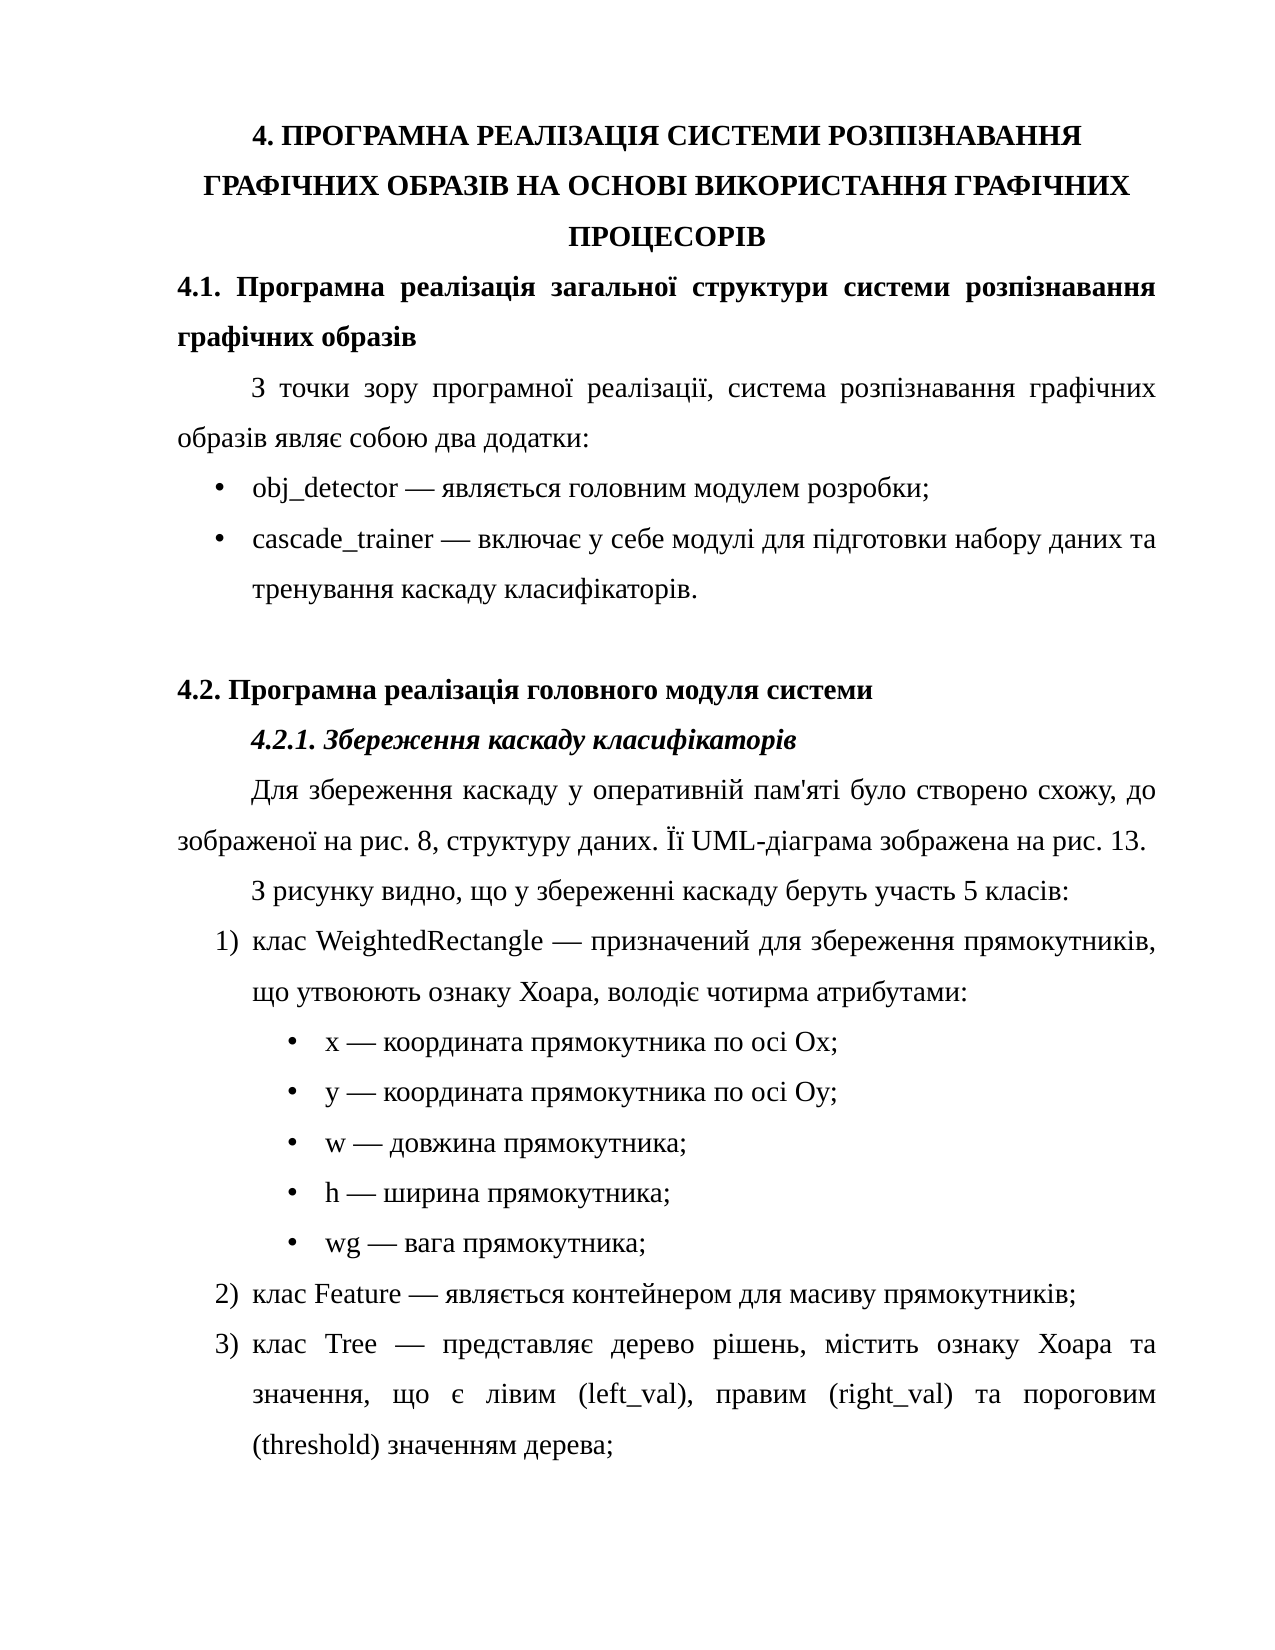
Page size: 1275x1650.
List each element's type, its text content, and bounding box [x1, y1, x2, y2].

list wg — вага прямокутника; [287, 1226, 1157, 1259]
list cascade_trainer — включає у себе модулі для підготовки набору даних та тренування каскаду класифікаторів. [214, 521, 1157, 605]
list obj_detector — являється головним модулем розробки; [214, 470, 1157, 504]
text З точки зору програмної реалізації, система розпізнавання графічних образів являє собою два додатки: [177, 370, 1157, 453]
list у — координата прямокутника по осі Оу; [287, 1074, 1157, 1108]
text 4.2. Програмна реалізація головного модуля системи [177, 672, 1157, 705]
text 4.1. Програмна реалізація загальної структури системи розпізнавання графічних образів [177, 269, 1157, 353]
text З рисунку видно, що у збереженні каскаду беруть участь 5 класів: [177, 873, 1157, 907]
list h — ширина прямокутника; [287, 1175, 1157, 1209]
list х — координата прямокутника по осі Ох; [287, 1024, 1157, 1058]
list клас Tree — представляє дерево рішень, містить ознаку Хоара та значення, що є лівим (left_val), правим (right_val) та пороговим (threshold) значенням дерева; [214, 1326, 1157, 1461]
text Для збереження каскаду у оперативній пам'яті було створено схожу, до зображеної на рис. 8, структуру даних. Її UML-діаграма зображена на рис. 13. [177, 772, 1157, 856]
text 4. ПРОГРАМНА РЕАЛІЗАЦІЯ СИСТЕМИ РОЗПІЗНАВАННЯ ГРАФІЧНИХ ОБРАЗІВ НА ОСНОВІ ВИКОРИСТАННЯ ГРАФІЧНИХ ПРОЦЕСОРІВ [177, 118, 1157, 252]
text 4.2.1. Збереження каскаду класифікаторів [177, 722, 1157, 756]
list w — довжина прямокутника; [287, 1125, 1157, 1158]
list клас WeightedRectangle — призначений для збереження прямокутників, що утвоюють ознаку Хоара, володіє чотирма атрибутами: [214, 923, 1157, 1007]
list клас Feature — являється контейнером для масиву прямокутників; [214, 1276, 1157, 1309]
